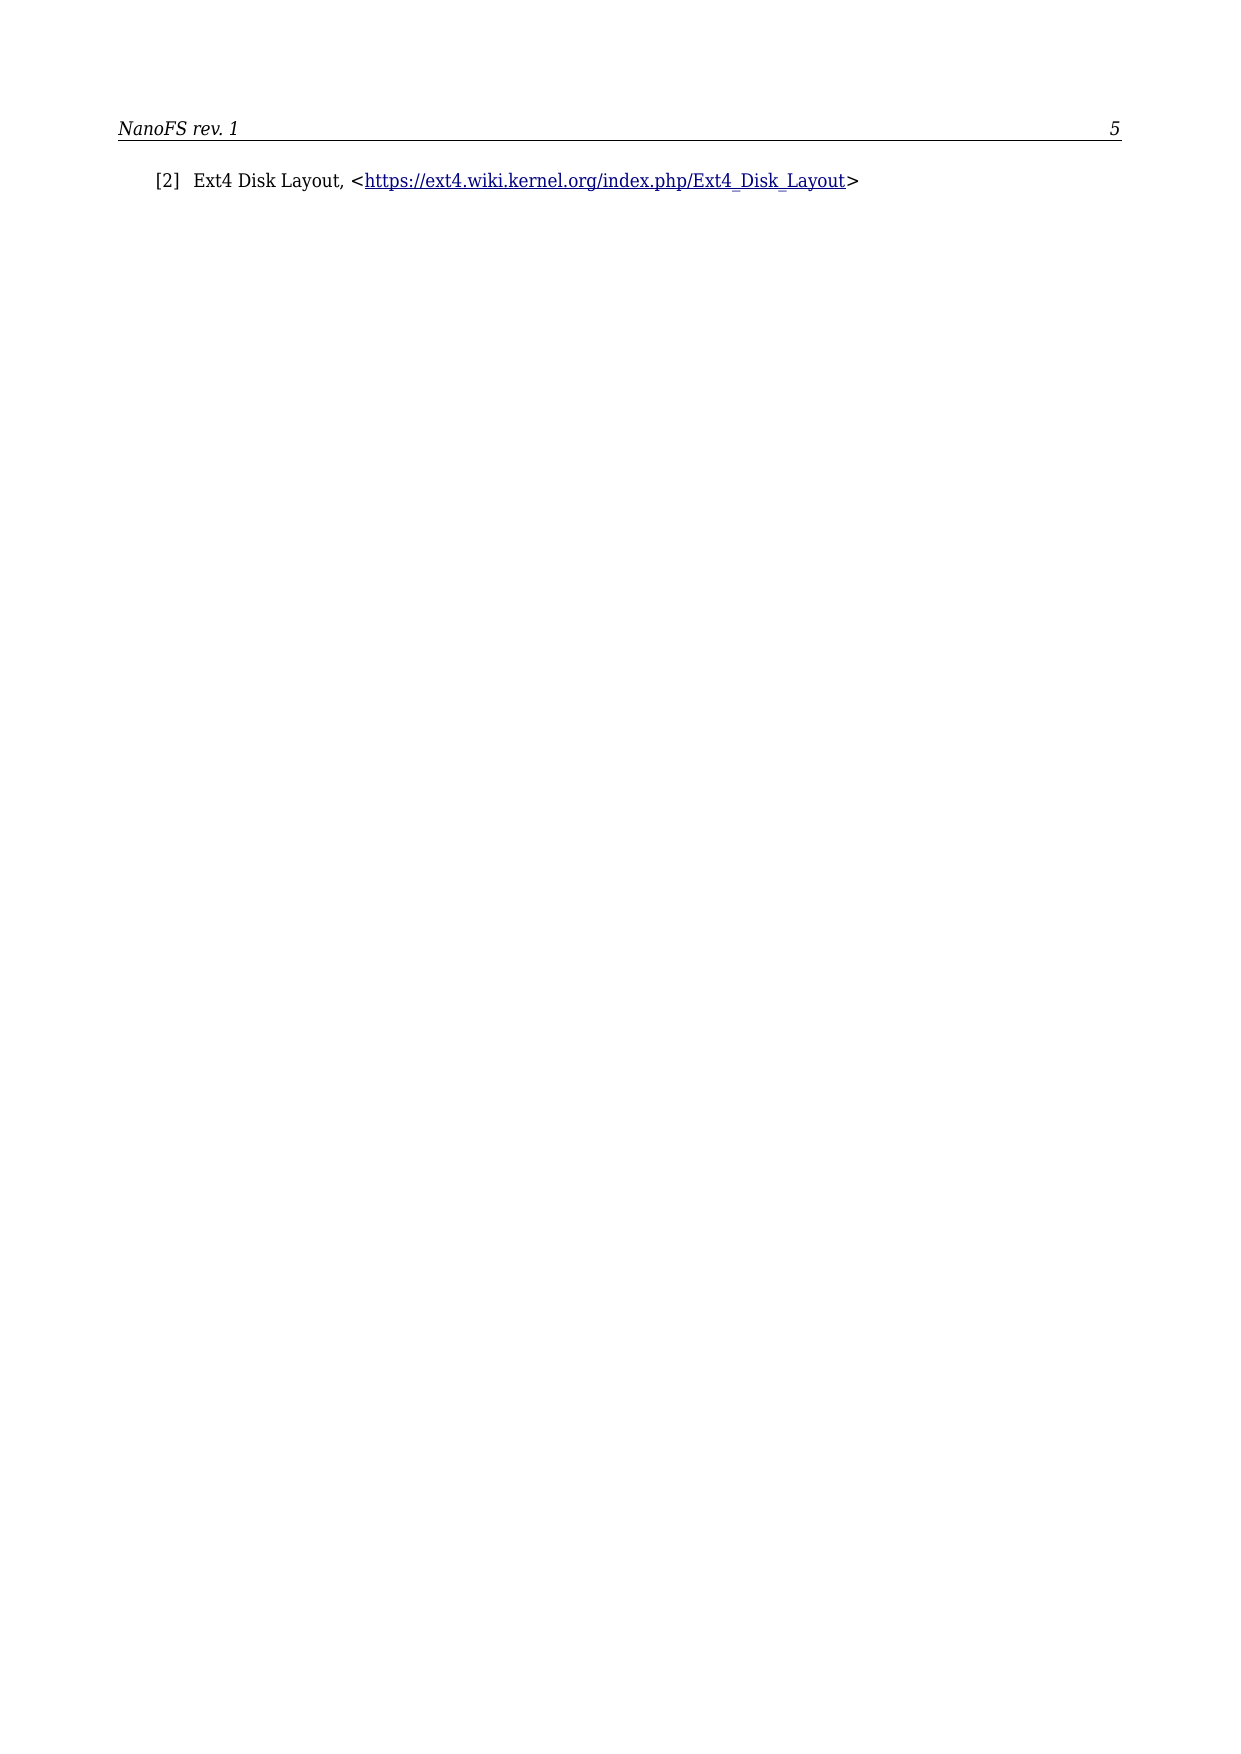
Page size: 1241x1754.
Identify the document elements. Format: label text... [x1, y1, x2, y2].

list Ext4 Disk Layout, <https://ext4.wiki.kernel.org/index.php/Ext4_Disk_Layout> [156, 169, 1122, 191]
